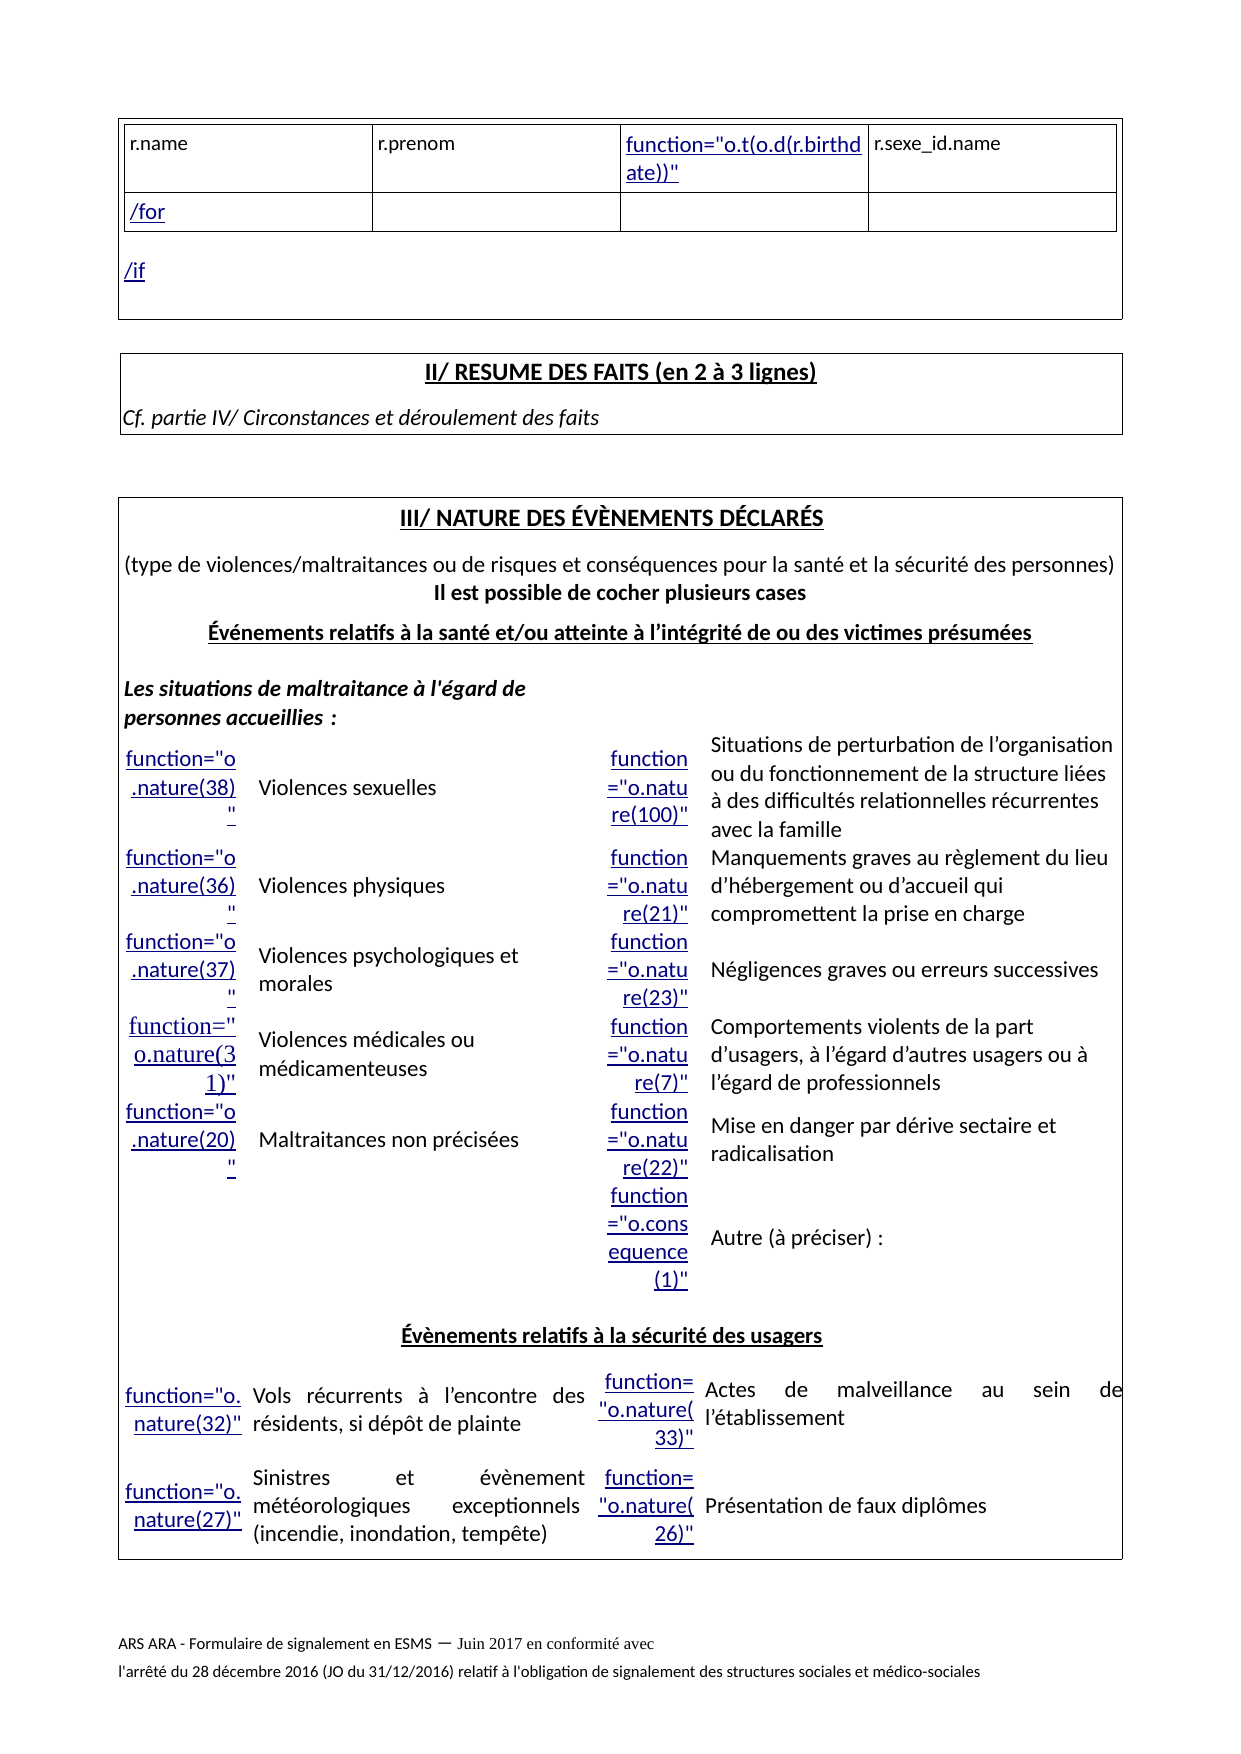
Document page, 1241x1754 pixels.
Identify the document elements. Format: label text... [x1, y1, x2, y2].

table_cell [621, 193, 868, 231]
table_header function="o.nature(100)" [591, 731, 699, 843]
table_header Situations de perturbation de l’organisation ou du fonctionnement de la structure liées à des difficultés relationnelles récurrentes avec la famille [699, 731, 1122, 843]
table_cell function="o.nature(36)" [119, 843, 247, 927]
table_cell function="o.nature(26)" [591, 1457, 699, 1553]
table_header Vols récurrents à l’encontre des résidents, si dépôt de plainte [247, 1362, 591, 1457]
table_cell r.sexe_id.name [869, 125, 1116, 192]
table_cell Violences physiques [247, 843, 591, 927]
table_cell r.name [125, 125, 372, 192]
table_cell function="o.nature(23)" [591, 927, 699, 1011]
table_cell function="o.t(o.d(r.birthdate))" [621, 125, 868, 192]
table_cell function="o.consequence(1)" [591, 1181, 699, 1293]
table_cell Violences médicales ou médicamenteuses [247, 1011, 591, 1097]
table_cell r.prenom [373, 125, 620, 192]
table_header Actes de malveillance au sein de l’établissement [699, 1362, 1122, 1457]
table_cell function="o.nature(37)" [119, 927, 247, 1011]
table_cell /for [125, 193, 372, 231]
table_cell Comportements violents de la part d’usagers, à l’égard d’autres usagers ou à l’égard de professionnels [699, 1011, 1122, 1097]
text Cf. partie IV/ Circonstances et déroulement des faits [121, 400, 1122, 434]
table_cell [119, 1181, 247, 1293]
table_cell Présentation de faux diplômes [699, 1457, 1122, 1553]
table_cell [373, 193, 620, 231]
table_cell function="o.nature(22)" [591, 1097, 699, 1181]
table_cell [247, 1181, 591, 1293]
table_header /if [119, 119, 1122, 319]
table_cell Maltraitances non précisées [247, 1097, 591, 1181]
table_cell function="o.nature(27)" [119, 1457, 247, 1553]
table_cell function="o.nature(20)" [119, 1097, 247, 1181]
table_cell [869, 193, 1116, 231]
table_cell function="o.nature(7)" [591, 1011, 699, 1097]
table_cell Négligences graves ou erreurs successives [699, 927, 1122, 1011]
table_cell function="o.nature(31)" [119, 1011, 247, 1097]
table_cell Sinistres et évènement météorologiques exceptionnels (incendie, inondation, tempête) [247, 1457, 591, 1553]
text II/ RESUME DES FAITS (en 2 à 3 lignes) [121, 354, 1122, 386]
table_header function="o.nature(32)" [119, 1362, 247, 1457]
table_header Violences sexuelles [247, 731, 591, 843]
table_header function="o.nature(33)" [591, 1362, 699, 1457]
table_header function="o.nature(38)" [119, 731, 247, 843]
table_cell Violences psychologiques et morales [247, 927, 591, 1011]
table_header Évènements relatifs à la sécurité des usagers [119, 1293, 1122, 1362]
table_cell function="o.nature(21)" [591, 843, 699, 927]
table_cell Mise en danger par dérive sectaire et radicalisation [699, 1097, 1122, 1181]
table_cell Autre (à préciser) : [699, 1181, 1122, 1293]
table_header III/ NATURE DES ÉVÈNEMENTS DÉCLARÉS (type de violences/maltraitances ou de risques et conséquences pour la santé et la sécurité des personnes) Il est possible de cocher plusieurs cases Événements relatifs à la santé et/ou atteinte à l’intégrité de ou des victimes présumées Les situations de maltraitance à l'égard de personnes accueillies : [119, 498, 1122, 731]
table_cell Manquements graves au règlement du lieu d’hébergement ou d’accueil qui compromettent la prise en charge [699, 843, 1122, 927]
